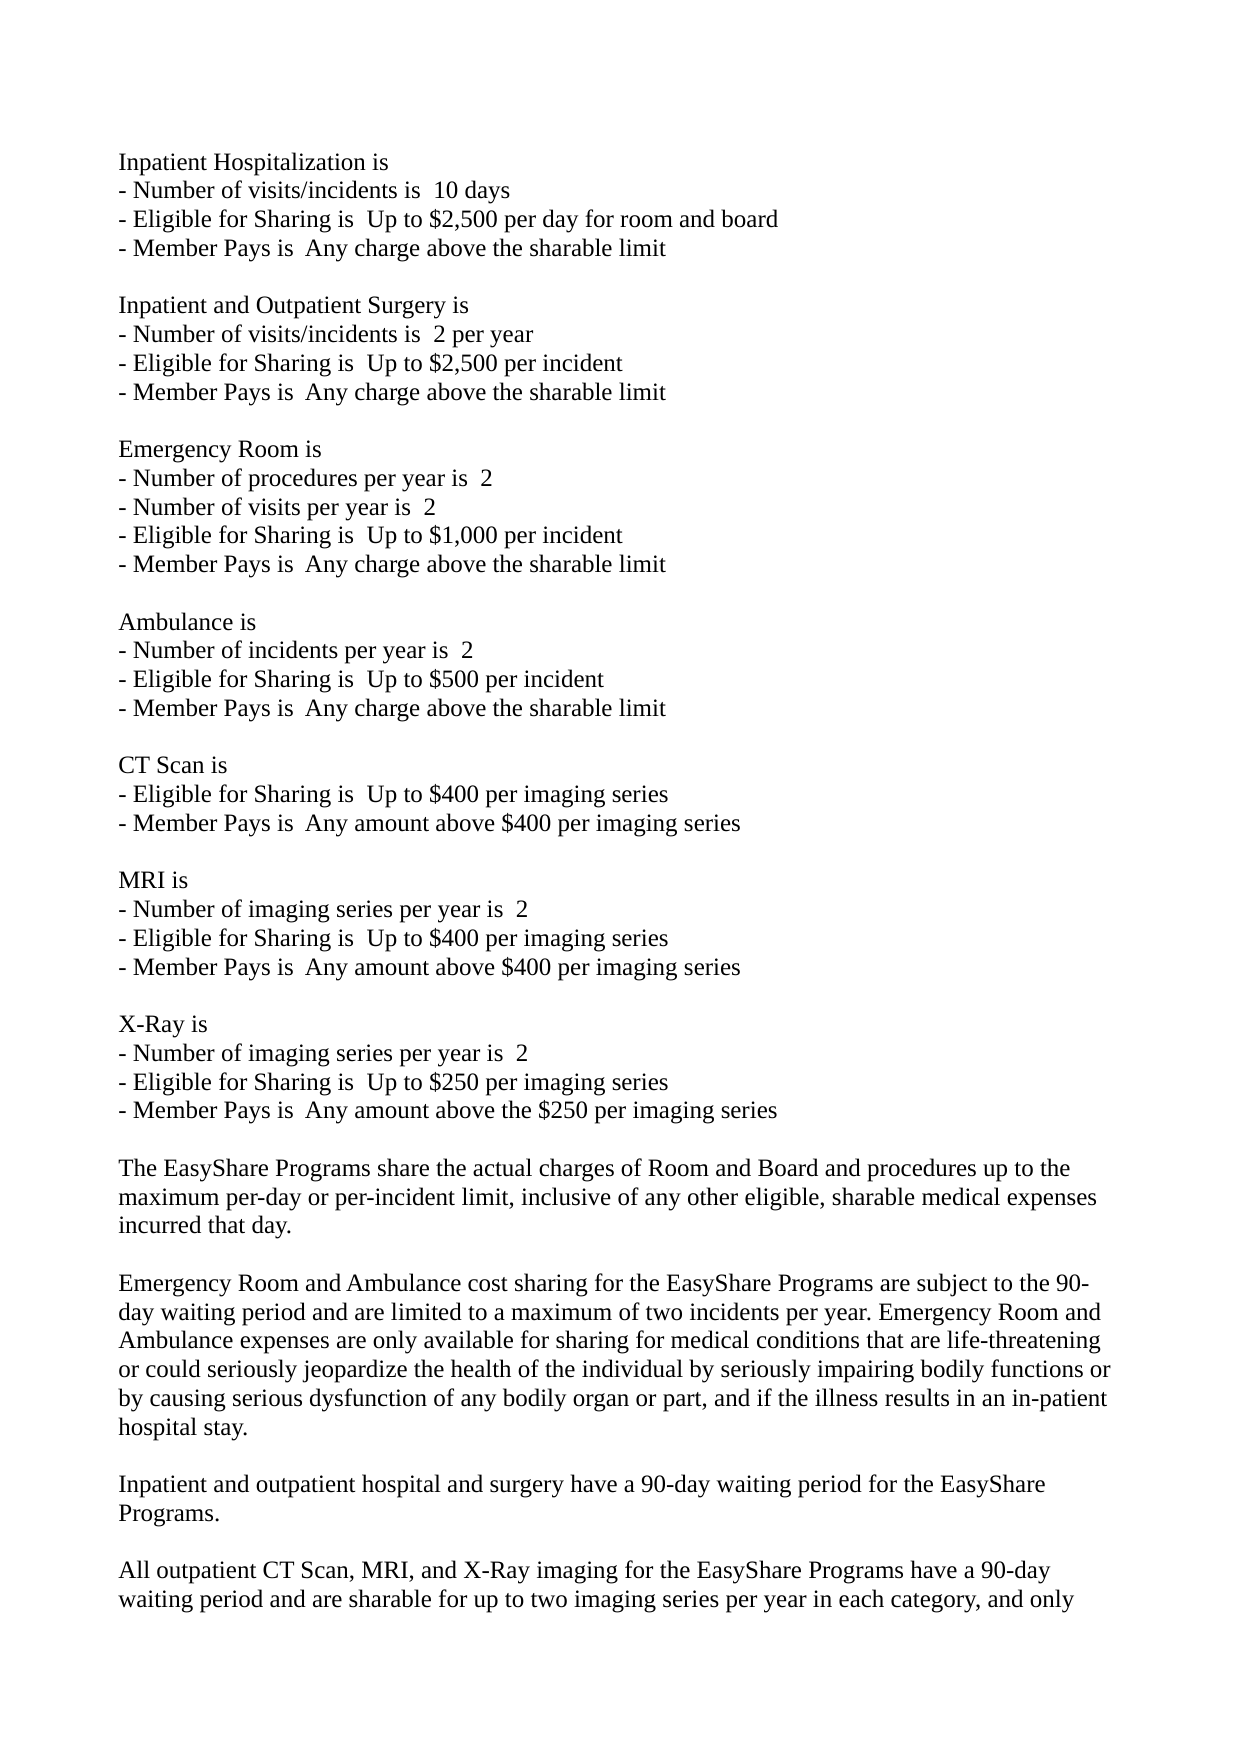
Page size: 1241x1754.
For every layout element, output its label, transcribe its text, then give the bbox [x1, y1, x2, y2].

text X-Ray is [118, 1009, 1122, 1038]
text Ambulance is [118, 607, 1122, 636]
text Inpatient Hospitalization is [118, 147, 1122, 176]
text - Member Pays is Any charge above the sharable limit [118, 233, 1122, 262]
text - Member Pays is Any charge above the sharable limit [118, 377, 1122, 406]
text - Member Pays is Any charge above the sharable limit [118, 549, 1122, 578]
text - Number of incidents per year is 2 [118, 636, 1122, 664]
text - Number of imaging series per year is 2 [118, 894, 1122, 923]
text The EasyShare Programs share the actual charges of Room and Board and procedures up to the maximum per-day or per-incident limit, inclusive of any other eligible, sharable medical expenses incurred that day. [118, 1153, 1122, 1239]
text - Eligible for Sharing is Up to $400 per imaging series [118, 779, 1122, 808]
text - Number of visits/incidents is 10 days [118, 176, 1122, 204]
text MRI is [118, 866, 1122, 894]
text - Member Pays is Any amount above the $250 per imaging series [118, 1096, 1122, 1124]
text - Eligible for Sharing is Up to $250 per imaging series [118, 1067, 1122, 1096]
text - Eligible for Sharing is Up to $2,500 per incident [118, 348, 1122, 377]
text Inpatient and outpatient hospital and surgery have a 90-day waiting period for the EasyShare Programs. [118, 1469, 1122, 1527]
text Emergency Room and Ambulance cost sharing for the EasyShare Programs are subject to the 90-day waiting period and are limited to a maximum of two incidents per year. Emergency Room and Ambulance expenses are only available for sharing for medical conditions that are life-threatening or could seriously jeopardize the health of the individual by seriously impairing bodily functions or by causing serious dysfunction of any bodily organ or part, and if the illness results in an in-patient hospital stay. [118, 1268, 1122, 1441]
text - Number of visits/incidents is 2 per year [118, 319, 1122, 348]
text - Number of imaging series per year is 2 [118, 1038, 1122, 1067]
text - Number of procedures per year is 2 [118, 463, 1122, 492]
text - Member Pays is Any charge above the sharable limit [118, 693, 1122, 722]
text All outpatient CT Scan, MRI, and X-Ray imaging for the EasyShare Programs have a 90-day waiting period and are sharable for up to two imaging series per year in each category, and only [118, 1556, 1122, 1613]
text - Member Pays is Any amount above $400 per imaging series [118, 808, 1122, 837]
text - Member Pays is Any amount above $400 per imaging series [118, 952, 1122, 981]
text - Number of visits per year is 2 [118, 492, 1122, 521]
text - Eligible for Sharing is Up to $2,500 per day for room and board [118, 204, 1122, 233]
text Inpatient and Outpatient Surgery is [118, 291, 1122, 319]
text - Eligible for Sharing is Up to $400 per imaging series [118, 923, 1122, 952]
text - Eligible for Sharing is Up to $500 per incident [118, 664, 1122, 693]
text - Eligible for Sharing is Up to $1,000 per incident [118, 521, 1122, 549]
text CT Scan is [118, 751, 1122, 779]
text Emergency Room is [118, 434, 1122, 463]
